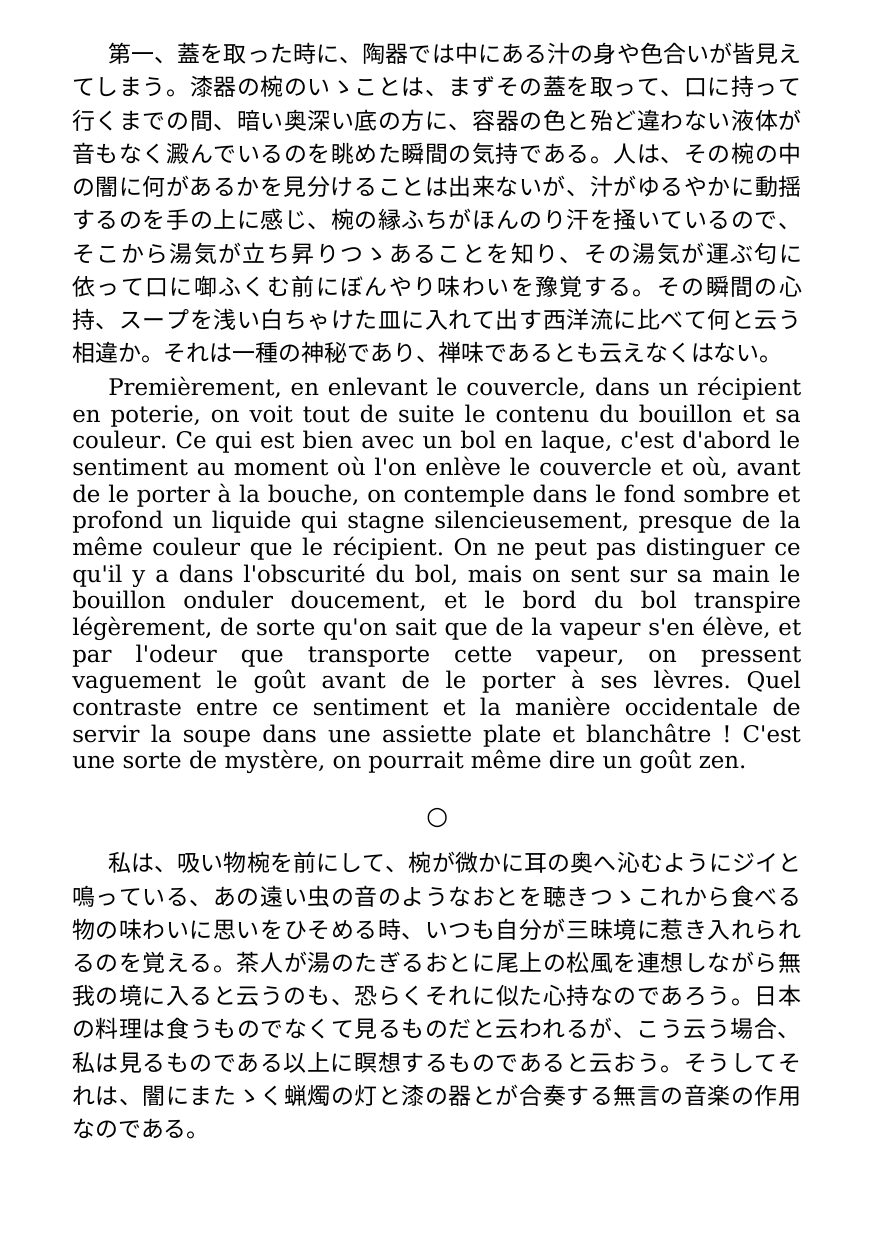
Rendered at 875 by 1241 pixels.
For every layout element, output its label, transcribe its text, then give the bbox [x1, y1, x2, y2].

text Premièrement, en enlevant le couvercle, dans un récipient en poterie, on voit tout de suite le contenu du bouillon et sa couleur. Ce qui est bien avec un bol en laque, c'est d'abord le sentiment au moment où l'on enlève le couvercle et où, avant de le porter à la bouche, on contemple dans le fond sombre et profond un liquide qui stagne silencieusement, presque de la même couleur que le récipient. On ne peut pas distinguer ce qu'il y a dans l'obscurité du bol, mais on sent sur sa main le bouillon onduler doucement, et le bord du bol transpire légèrement, de sorte qu'on sait que de la vapeur s'en élève, et par l'odeur que transporte cette vapeur, on pressent vaguement le goût avant de le porter à ses lèvres. Quel contraste entre ce sentiment et la manière occidentale de servir la soupe dans une assiette plate et blanchâtre ! C'est une sorte de mystère, on pourrait même dire un goût zen. [72, 374, 802, 774]
subtitle ○ [36, 798, 838, 833]
text 私は、吸い物椀を前にして、椀が微かに耳の奥へ沁むようにジイと鳴っている、あの遠い虫の音のようなおとを聴きつゝこれから食べる物の味わいに思いをひそめる時、いつも自分が三昧境に惹き入れられるのを覚える。茶人が湯のたぎるおとに尾上の松風を連想しながら無我の境に入ると云うのも、恐らくそれに似た心持なのであろう。日本の料理は食うものでなくて見るものだと云われるが、こう云う場合、私は見るものである以上に瞑想するものであると云おう。そうしてそれは、闇にまたゝく蝋燭の灯と漆の器とが合奏する無言の音楽の作用なのである。 [72, 845, 802, 1144]
text 第一、蓋を取った時に、陶器では中にある汁の身や色合いが皆見えてしまう。漆器の椀のいゝことは、まずその蓋を取って、口に持って行くまでの間、暗い奥深い底の方に、容器の色と殆ど違わない液体が音もなく澱んでいるのを眺めた瞬間の気持である。人は、その椀の中の闇に何があるかを見分けることは出来ないが、汁がゆるやかに動揺するのを手の上に感じ、椀の縁ふちがほんのり汗を掻いているので、そこから湯気が立ち昇りつゝあることを知り、その湯気が運ぶ匂に依って口に啣ふくむ前にぼんやり味わいを豫覚する。その瞬間の心持、スープを浅い白ちゃけた皿に入れて出す西洋流に比べて何と云う相違か。それは一種の神秘であり、禅味であるとも云えなくはない。 [72, 36, 802, 368]
